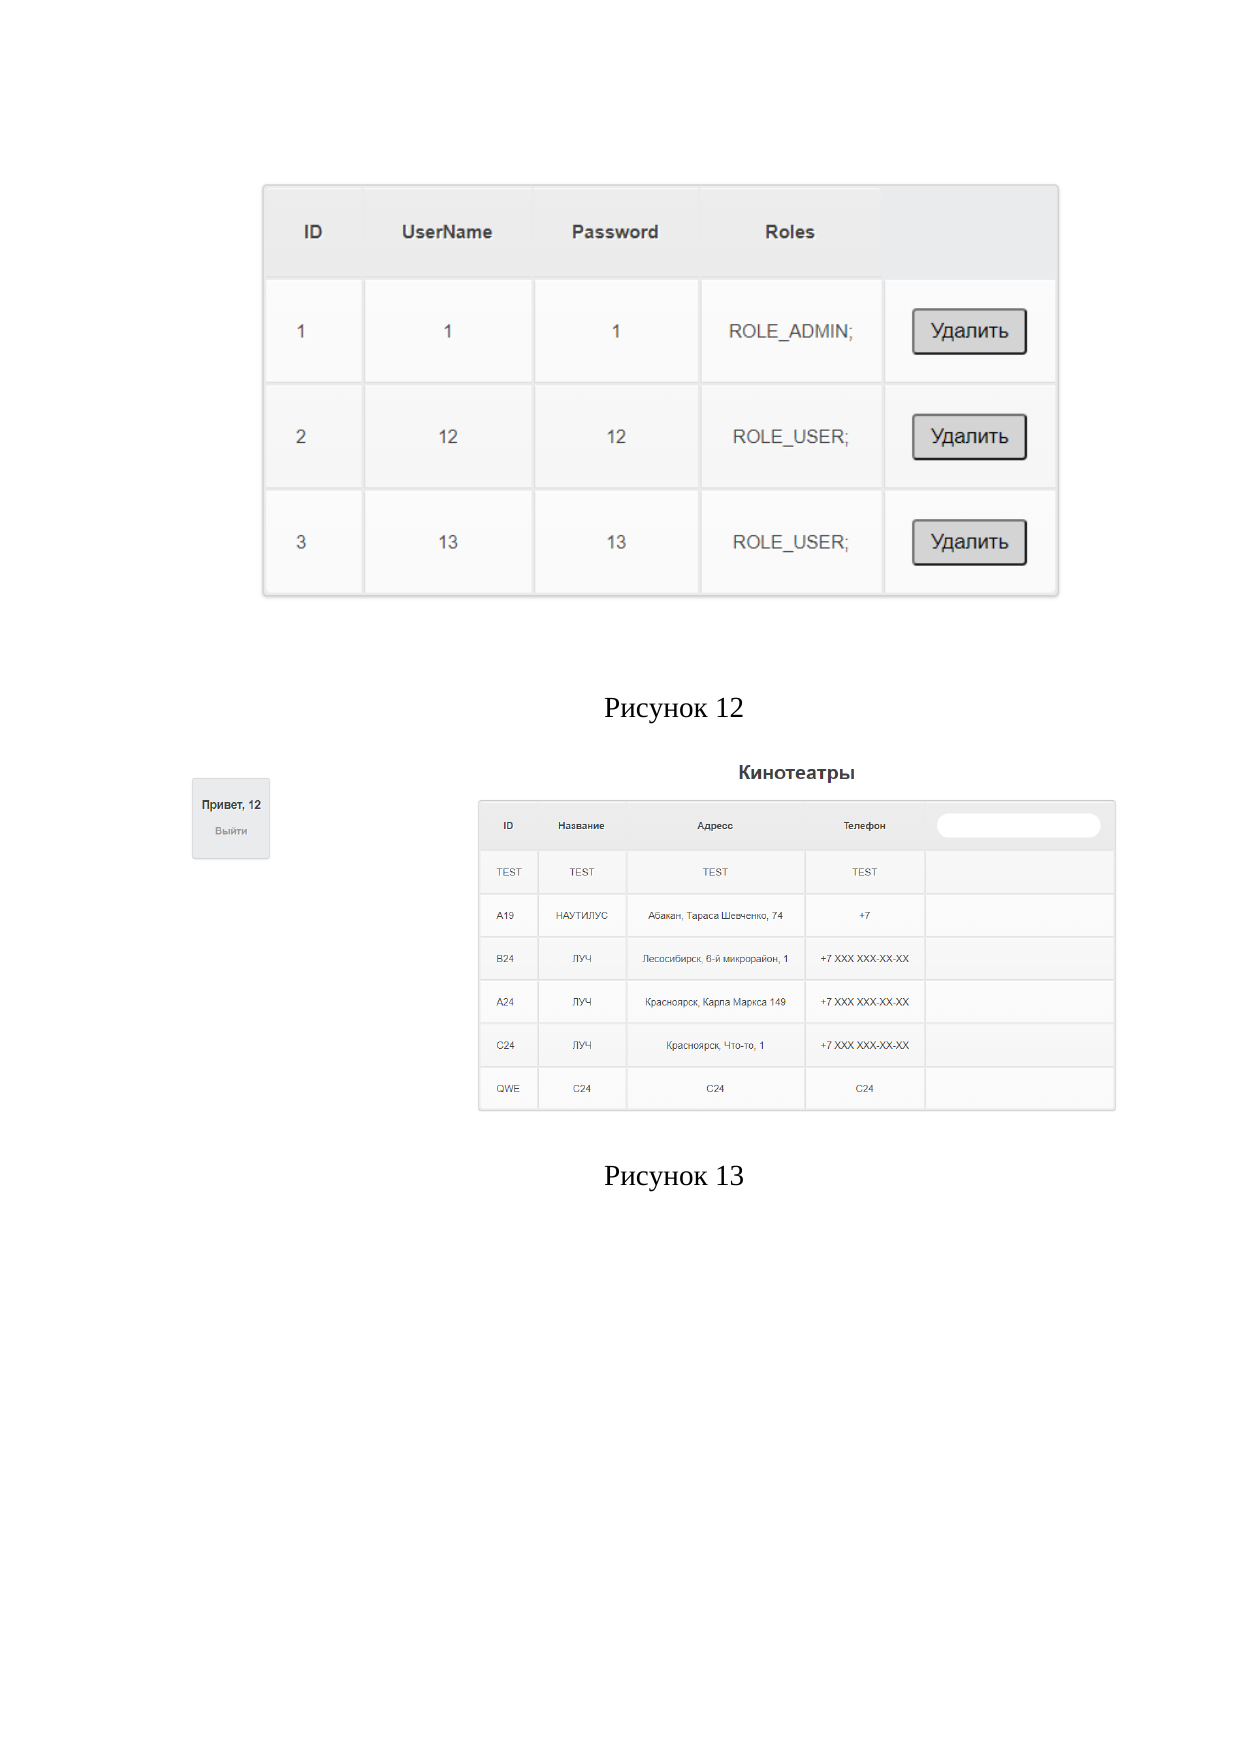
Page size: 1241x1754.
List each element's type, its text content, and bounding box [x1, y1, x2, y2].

list Рисунок 13 [168, 759, 1180, 1192]
list Рисунок 12 [168, 118, 1180, 724]
picture [172, 759, 1185, 1150]
picture [172, 118, 1185, 686]
